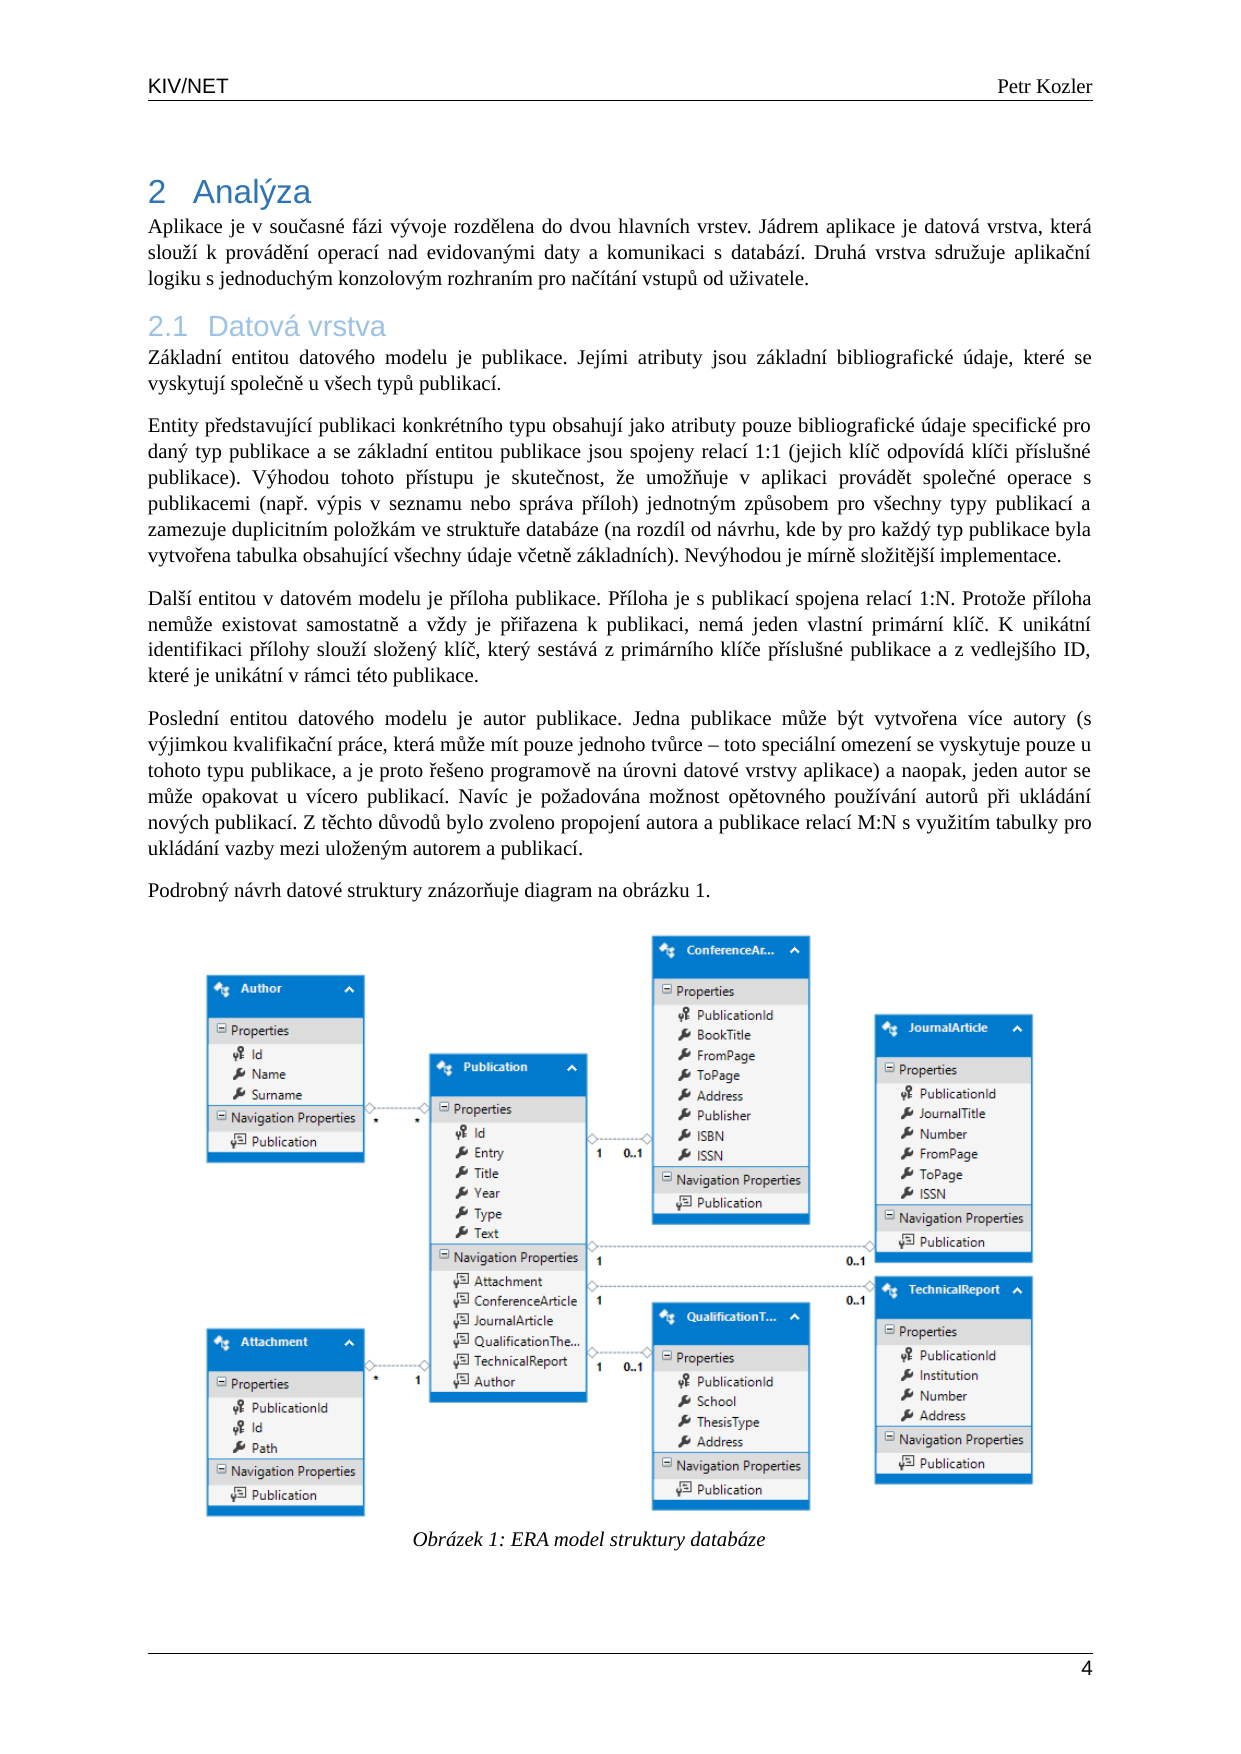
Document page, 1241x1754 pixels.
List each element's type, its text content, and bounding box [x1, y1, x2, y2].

text Obrázek 1: ERA model struktury databáze [166, 959, 1011, 1551]
text Aplikace je v současné fázi vývoje rozdělena do dvou hlavních vrstev. Jádrem aplikace je datová vrstva, která slouží k provádění operací nad evidovanými daty a komunikaci s databází. Druhá vrstva sdružuje aplikační logiku s jednoduchým konzolovým rozhraním pro načítání vstupů od uživatele. [148, 214, 1093, 290]
subtitle Analýza [148, 173, 1093, 211]
subtitle Datová vrstva [148, 308, 1093, 342]
picture [196, 925, 1042, 1525]
text Základní entitou datového modelu je publikace. Jejími atributy jsou základní bibliografické údaje, které se vyskytují společně u všech typů publikací. [148, 345, 1093, 395]
text Další entitou v datovém modelu je příloha publikace. Příloha je s publikací spojena relací 1:N. Protože příloha nemůže existovat samostatně a vždy je přiřazena k publikaci, nemá jeden vlastní primární klíč. K unikátní identifikaci přílohy slouží složený klíč, který sestává z primárního klíče příslušné publikace a z vedlejšího ID, které je unikátní v rámci této publikace. [148, 586, 1093, 687]
text Podrobný návrh datové struktury znázorňuje diagram na obrázku 1. [148, 878, 1093, 902]
text Entity představující publikaci konkrétního typu obsahují jako atributy pouze bibliografické údaje specifické pro daný typ publikace a se základní entitou publikace jsou spojeny relací 1:1 (jejich klíč odpovídá klíči příslušné publikace). Výhodou tohoto přístupu je skutečnost, že umožňuje v aplikaci provádět společné operace s publikacemi (např. výpis v seznamu nebo správa příloh) jednotným způsobem pro všechny typy publikací a zamezuje duplicitním položkám ve struktuře databáze (na rozdíl od návrhu, kde by pro každý typ publikace byla vytvořena tabulka obsahující všechny údaje včetně základních). Nevýhodou je mírně složitější implementace. [148, 413, 1093, 567]
text Poslední entitou datového modelu je autor publikace. Jedna publikace může být vytvořena více autory (s výjimkou kvalifikační práce, která může mít pouze jednoho tvůrce – toto speciální omezení se vyskytuje pouze u tohoto typu publikace, a je proto řešeno programově na úrovni datové vrstvy aplikace) a naopak, jeden autor se může opakovat u vícero publikací. Navíc je požadována možnost opětovného používání autorů při ukládání nových publikací. Z těchto důvodů bylo zvoleno propojení autora a publikace relací M:N s využitím tabulky pro ukládání vazby mezi uloženým autorem a publikací. [148, 706, 1093, 860]
